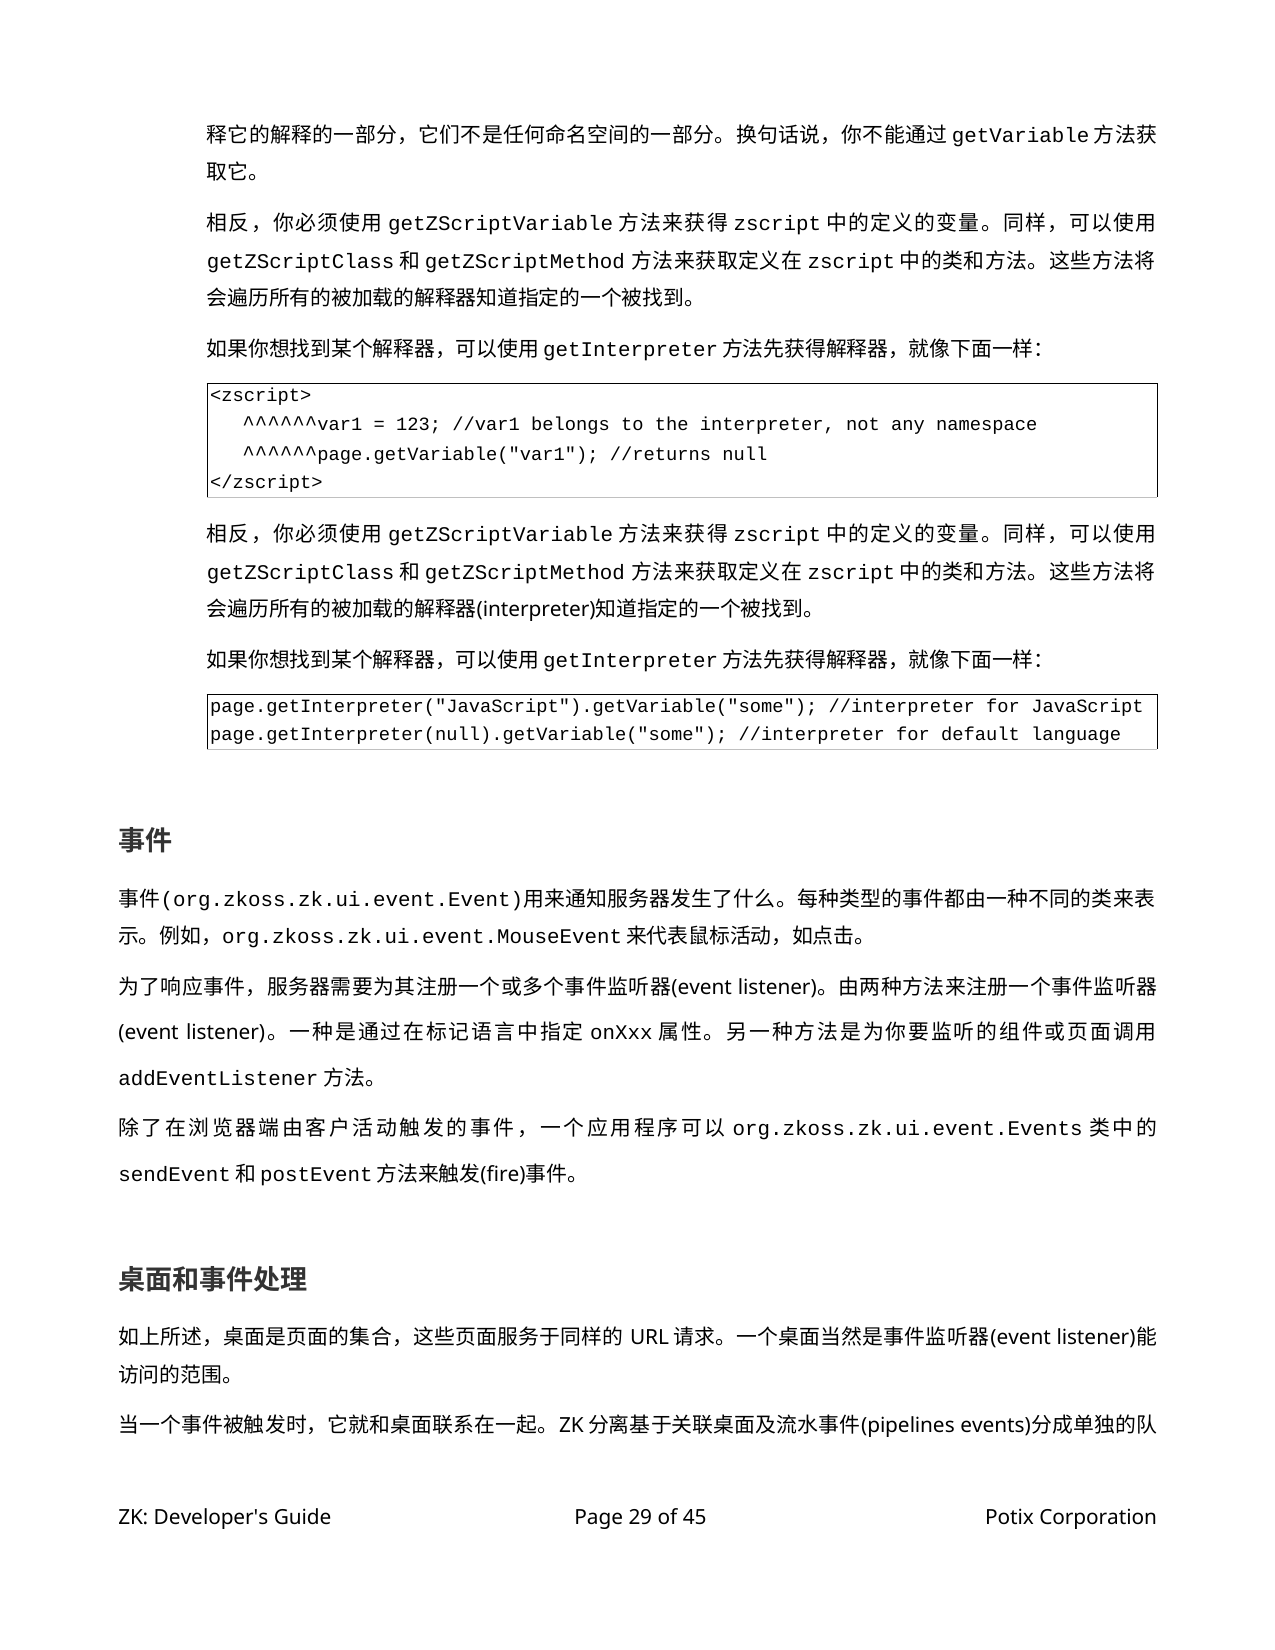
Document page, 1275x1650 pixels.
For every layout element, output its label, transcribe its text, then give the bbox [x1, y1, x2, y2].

text 相反，你必须使用getZScriptVariable方法来获得zscript中的定义的变量。同样，可以使用getZScriptClass和getZScriptMethod 方法来获取定义在zscript中的类和方法。这些方法将会遍历所有的被加载的解释器(interpreter)知道指定的一个被找到。 [207, 517, 1157, 623]
subtitle 事件 [118, 819, 1157, 858]
text ^^^^^^page.getVariable("var1"); //returns null [208, 440, 1157, 467]
text </zscript> [208, 469, 1157, 497]
text 相反，你必须使用getZScriptVariable方法来获得zscript中的定义的变量。同样，可以使用getZScriptClass和getZScriptMethod 方法来获取定义在zscript中的类和方法。这些方法将会遍历所有的被加载的解释器知道指定的一个被找到。 [207, 206, 1157, 312]
text 除了在浏览器端由客户活动触发的事件，一个应用程序可以org.zkoss.zk.ui.event.Events类中的sendEvent和postEvent方法来触发(fire)事件。 [118, 1112, 1157, 1187]
text 为了响应事件，服务器需要为其注册一个或多个事件监听器(event listener)。由两种方法来注册一个事件监听器(event listener)。一种是通过在标记语言中指定onXxx属性。另一种方法是为你要监听的组件或页面调用addEventListener 方法。 [118, 971, 1157, 1091]
text ^^^^^^var1 = 123; //var1 belongs to the interpreter, not any namespace [208, 411, 1157, 437]
text 如果你想找到某个解释器，可以使用getInterpreter方法先获得解释器，就像下面一样： [207, 332, 1157, 363]
text 如果你想找到某个解释器，可以使用getInterpreter方法先获得解释器，就像下面一样： [207, 643, 1157, 674]
text page.getInterpreter(null).getVariable("some"); //interpreter for default language [208, 721, 1157, 749]
text 当一个事件被触发时，它就和桌面联系在一起。ZK分离基于关联桌面及流水事件(pipelines events)分成单独的队 [118, 1409, 1157, 1439]
text <zscript> [208, 384, 1157, 408]
subtitle 桌面和事件处理 [118, 1258, 1157, 1297]
text 释它的解释的一部分，它们不是任何命名空间的一部分。换句话说，你不能通过getVariable方法获取它。 [207, 118, 1157, 186]
text page.getInterpreter("JavaScript").getVariable("some"); //interpreter for JavaScript [208, 695, 1157, 718]
text 事件(org.zkoss.zk.ui.event.Event)用来通知服务器发生了什么。每种类型的事件都由一种不同的类来表示。例如，org.zkoss.zk.ui.event.MouseEvent来代表鼠标活动，如点击。 [118, 882, 1157, 950]
text 如上所述，桌面是页面的集合，这些页面服务于同样的URL请求。一个桌面当然是事件监听器(event listener)能访问的范围。 [118, 1321, 1157, 1388]
